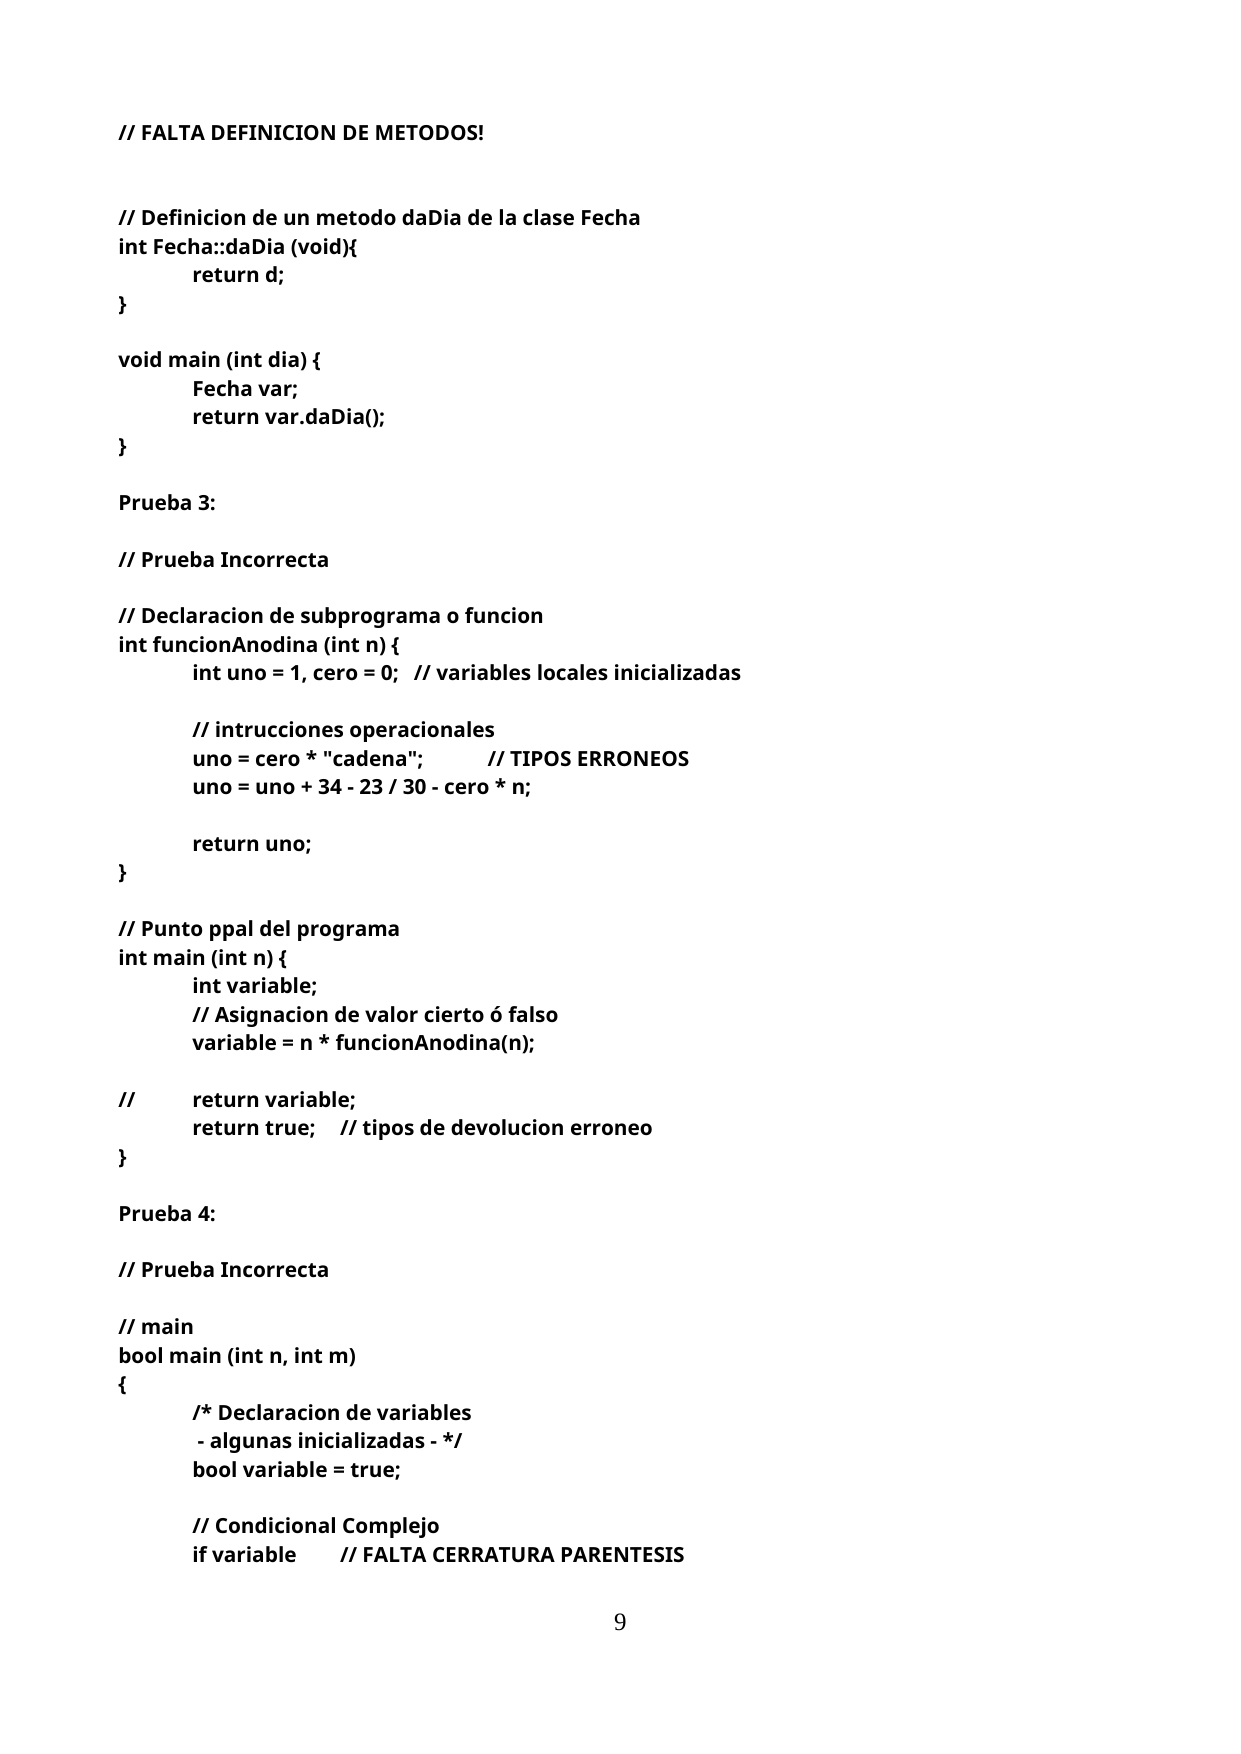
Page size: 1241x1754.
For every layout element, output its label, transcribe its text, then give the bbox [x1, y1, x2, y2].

text return d; [118, 260, 1122, 289]
text // Definicion de un metodo daDia de la clase Fecha [118, 203, 1122, 232]
text int Fecha::daDia (void){ [118, 232, 1122, 260]
text // Punto ppal del programa [118, 914, 1122, 943]
text // intrucciones operacionales [118, 715, 1122, 744]
text { [118, 1369, 1122, 1398]
text // main [118, 1312, 1122, 1341]
text Fecha var; [118, 374, 1122, 402]
text Prueba 3: [118, 488, 1122, 516]
text if variable // FALTA CERRATURA PARENTESIS [118, 1540, 1122, 1568]
text uno = cero * "cadena"; // TIPOS ERRONEOS [118, 744, 1122, 772]
text } [118, 431, 1122, 459]
text int funcionAnodina (int n) { [118, 630, 1122, 658]
text return var.daDia(); [118, 402, 1122, 431]
text } [118, 1142, 1122, 1170]
text // Prueba Incorrecta [118, 545, 1122, 573]
text void main (int dia) { [118, 346, 1122, 374]
text // Asignacion de valor cierto ó falso [118, 1000, 1122, 1028]
text return uno; [118, 829, 1122, 857]
text /* Declaracion de variables [118, 1398, 1122, 1426]
text Prueba 4: [118, 1199, 1122, 1227]
text // return variable; [118, 1085, 1122, 1113]
text // Condicional Complejo [118, 1512, 1122, 1540]
text - algunas inicializadas - */ [118, 1426, 1122, 1455]
text // Declaracion de subprograma o funcion [118, 602, 1122, 630]
text int variable; [118, 971, 1122, 1000]
text bool main (int n, int m) [118, 1341, 1122, 1369]
text variable = n * funcionAnodina(n); [118, 1028, 1122, 1057]
text // Prueba Incorrecta [118, 1256, 1122, 1284]
text int uno = 1, cero = 0; // variables locales inicializadas [118, 658, 1122, 687]
text bool variable = true; [118, 1455, 1122, 1483]
text int main (int n) { [118, 943, 1122, 971]
text } [118, 289, 1122, 317]
text } [118, 857, 1122, 886]
text // FALTA DEFINICION DE METODOS! [118, 118, 1122, 147]
text uno = uno + 34 - 23 / 30 - cero * n; [118, 772, 1122, 801]
text return true; // tipos de devolucion erroneo [118, 1113, 1122, 1142]
